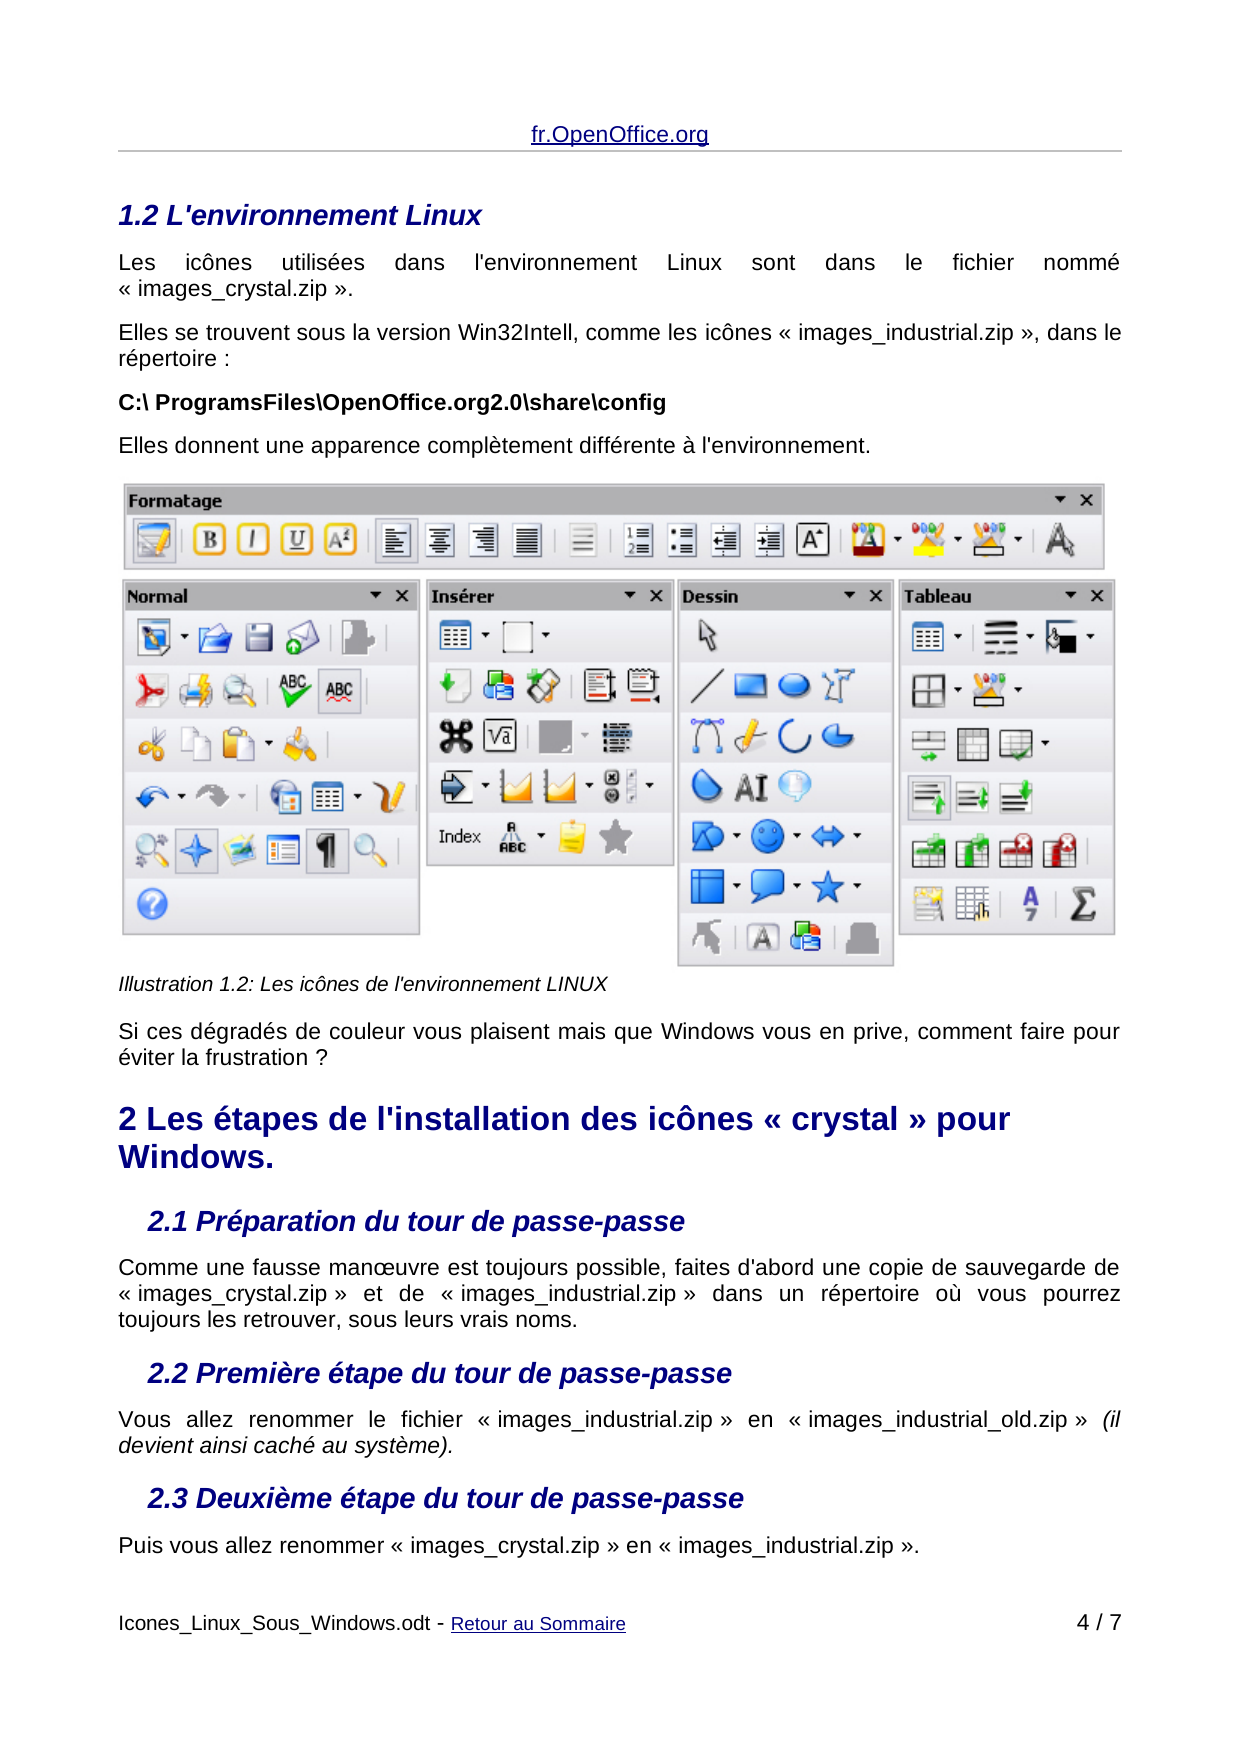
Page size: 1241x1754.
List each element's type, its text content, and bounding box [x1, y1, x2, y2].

picture [118, 476, 1123, 973]
text Comme une fausse manœuvre est toujours possible, faites d'abord une copie de sauvegarde de « images_crystal.zip » et de « images_industrial.zip » dans un répertoire où vous pourrez toujours les retrouver, sous leurs vrais noms. [118, 1255, 1122, 1333]
subtitle Première étape du tour de passe-passe [148, 1357, 1122, 1389]
subtitle Préparation du tour de passe-passe [148, 1204, 1122, 1237]
text Si ces dégradés de couleur vous plaisent mais que Windows vous en prive, comment faire pour éviter la frustration ? [118, 1018, 1122, 1071]
text Vous allez renommer le fichier « images_industrial.zip » en « images_industrial_old.zip » (il devient ainsi caché au système). [118, 1407, 1122, 1459]
text Puis vous allez renommer « images_crystal.zip » en « images_industrial.zip ». [118, 1533, 1122, 1559]
text Elles se trouvent sous la version Win32Intell, comme les icônes « images_industrial.zip », dans le répertoire : [118, 319, 1122, 371]
subtitle Les étapes de l'installation des icônes « crystal » pour Windows. [118, 1100, 1122, 1175]
text Elles donnent une apparence complètement différente à l'environnement. [118, 433, 1122, 459]
text Les icônes utilisées dans l'environnement Linux sont dans le fichier nommé « images_crystal.zip ». [118, 249, 1122, 302]
text C:\ ProgramsFiles\OpenOffice.org2.0\share\config [118, 389, 1122, 415]
subtitle Deuxième étape du tour de passe-passe [148, 1482, 1122, 1515]
subtitle L'environnement Linux [118, 199, 1122, 232]
text Illustration 1.2: Les icônes de l'environnement LINUX [118, 973, 1122, 996]
